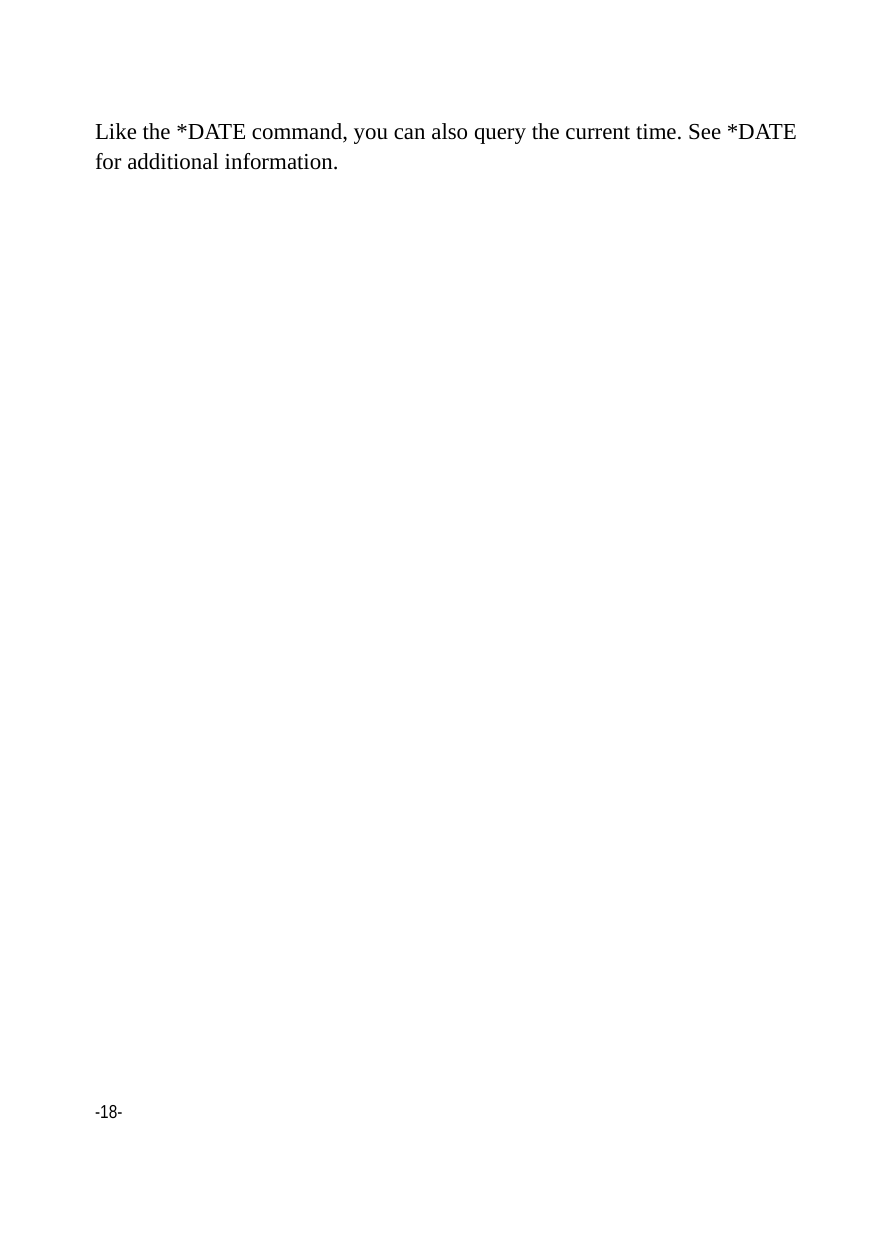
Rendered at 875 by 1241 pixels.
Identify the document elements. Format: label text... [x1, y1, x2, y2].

text Like the *DATE command, you can also query the current time. See *DATE for additional information. [95, 118, 815, 175]
